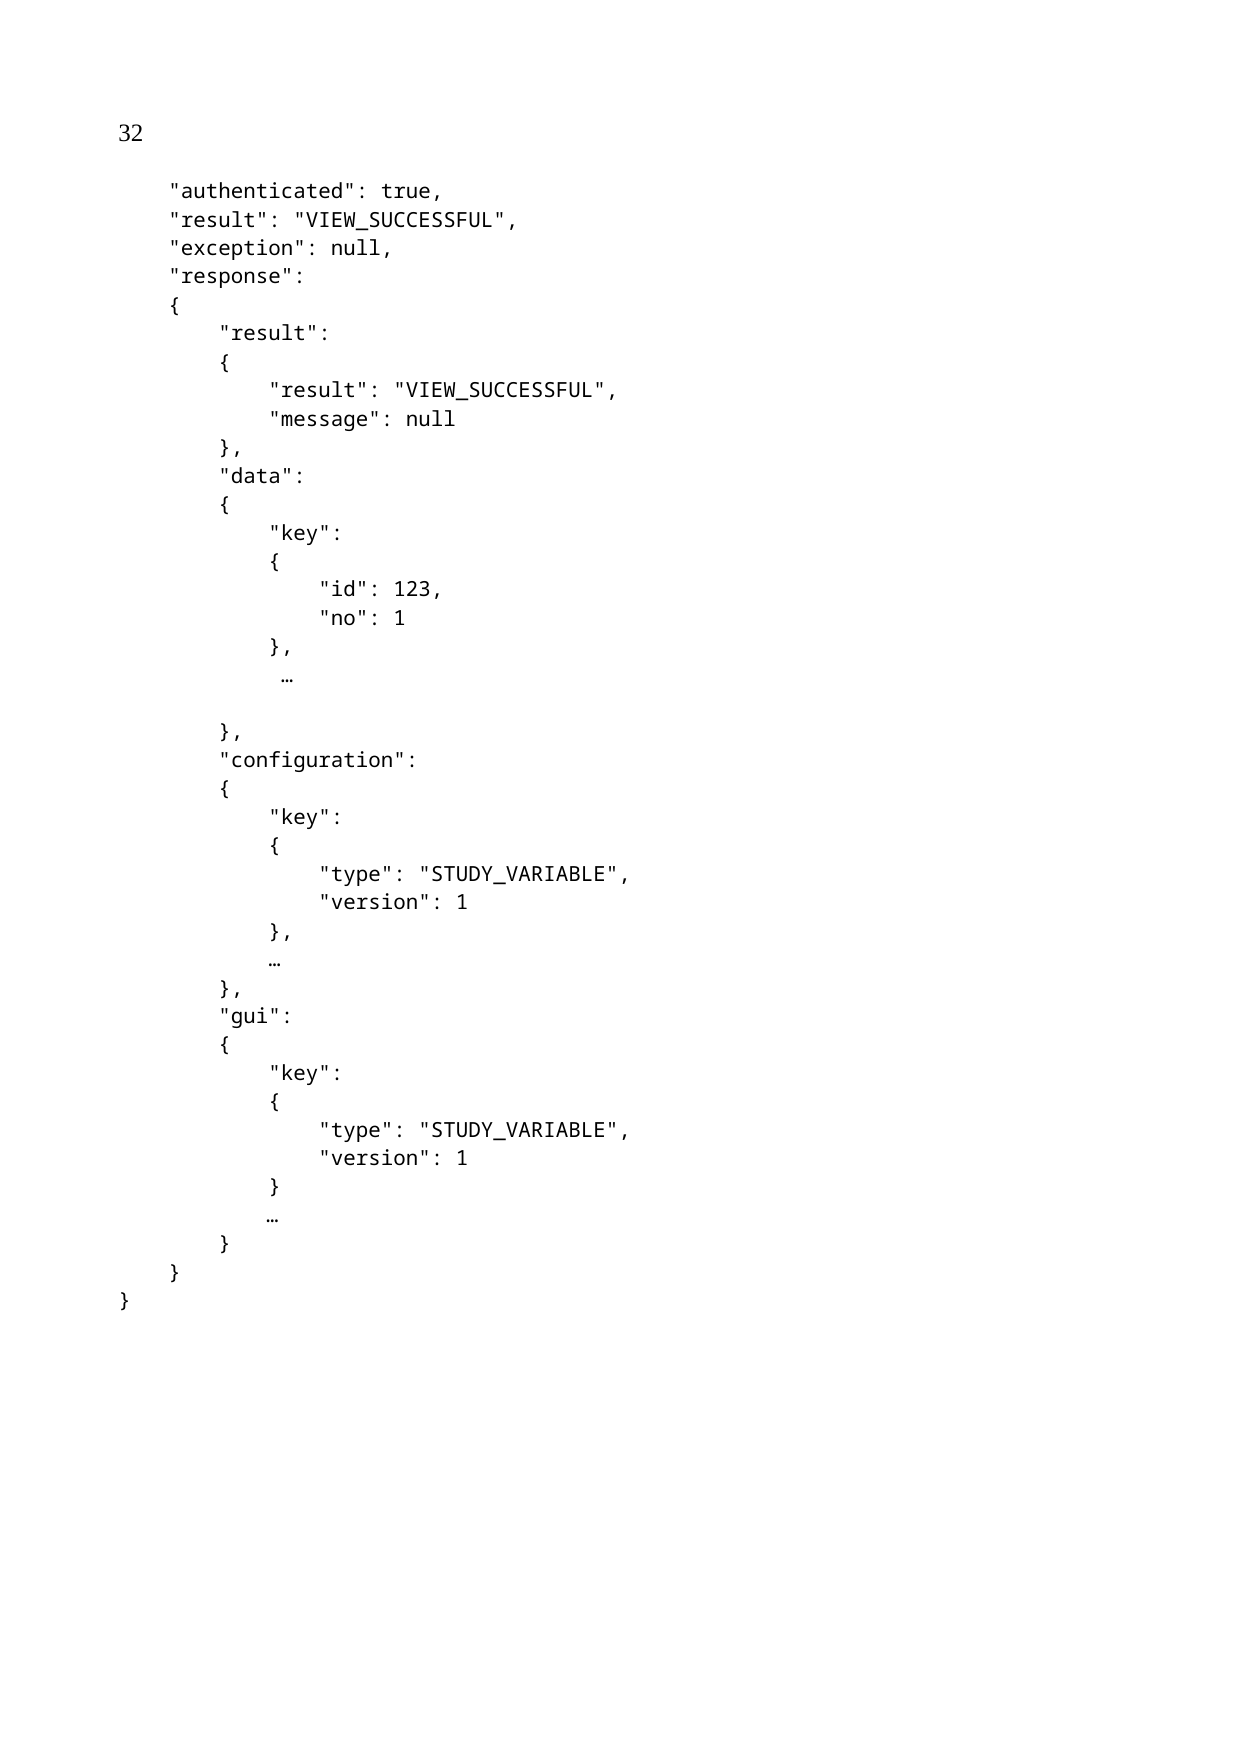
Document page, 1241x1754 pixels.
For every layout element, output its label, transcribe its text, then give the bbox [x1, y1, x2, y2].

text … [118, 1200, 1122, 1228]
text "response": [118, 262, 1122, 290]
text }, [118, 432, 1122, 461]
text }, [118, 631, 1122, 660]
text "gui": [118, 1001, 1122, 1029]
text "configuration": [118, 745, 1122, 773]
text } [118, 1257, 1122, 1285]
text "type": "STUDY_VARIABLE", [118, 859, 1122, 887]
text { [118, 546, 1122, 574]
text "exception": null, [118, 233, 1122, 262]
text "no": 1 [118, 603, 1122, 631]
text { [118, 1029, 1122, 1058]
text { [118, 290, 1122, 318]
text { [118, 489, 1122, 518]
text }, [118, 973, 1122, 1001]
text } [118, 1172, 1122, 1200]
text "result": "VIEW_SUCCESSFUL", [118, 375, 1122, 404]
text … [118, 944, 1122, 973]
text "data": [118, 461, 1122, 489]
text "key": [118, 802, 1122, 830]
text "result": "VIEW_SUCCESSFUL", [118, 205, 1122, 233]
text { [118, 830, 1122, 859]
text "id": 123, [118, 574, 1122, 603]
text "key": [118, 1058, 1122, 1086]
text }, [118, 916, 1122, 944]
text … [118, 660, 1122, 688]
text "version": 1 [118, 887, 1122, 916]
text { [118, 347, 1122, 375]
text { [118, 773, 1122, 802]
text "message": null [118, 404, 1122, 432]
text "result": [118, 318, 1122, 347]
text "type": "STUDY_VARIABLE", [118, 1115, 1122, 1143]
text } [118, 1228, 1122, 1257]
subtitle } [118, 1285, 1122, 1314]
text }, [118, 717, 1122, 745]
text "version": 1 [118, 1143, 1122, 1172]
text { [118, 1086, 1122, 1115]
text "key": [118, 518, 1122, 546]
text "authenticated": true, [118, 176, 1122, 205]
